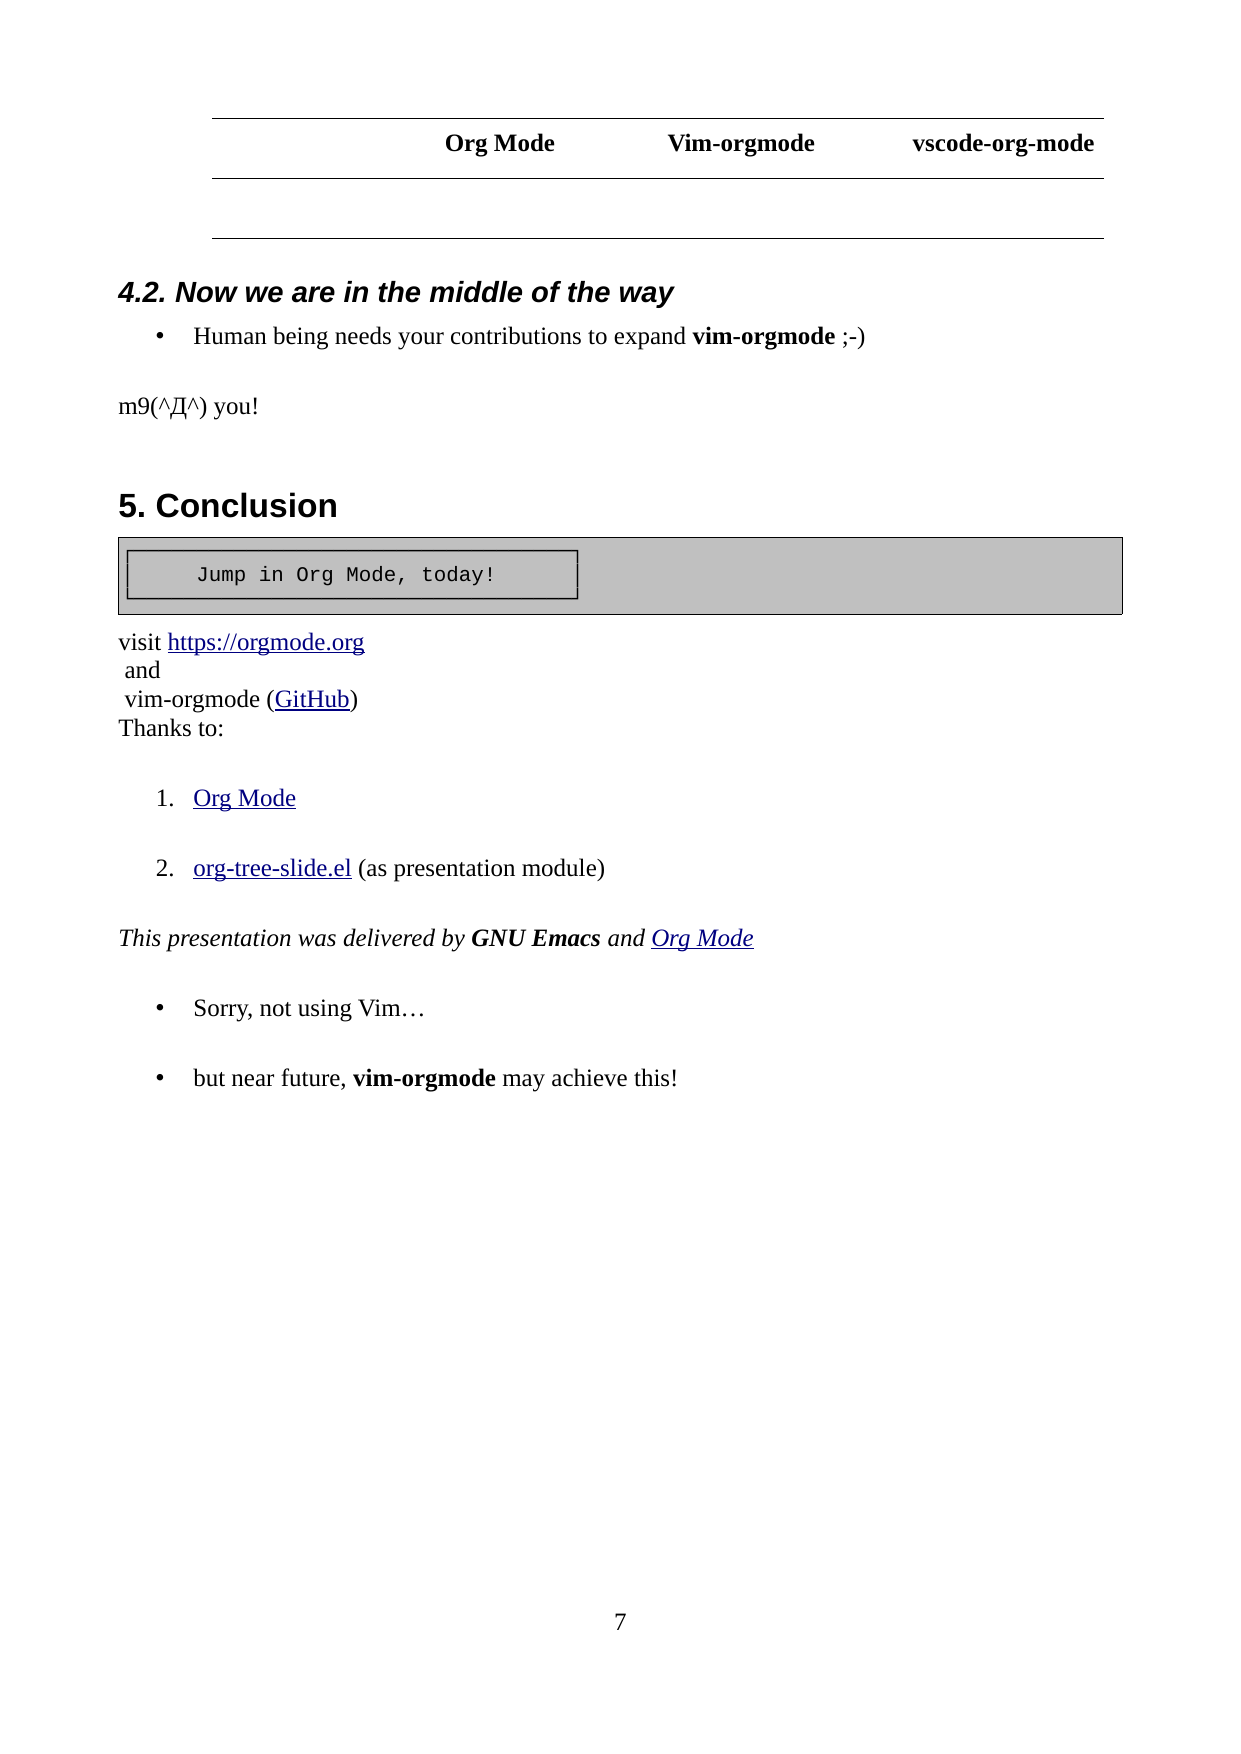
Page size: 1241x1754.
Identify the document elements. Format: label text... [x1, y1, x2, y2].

table_header vscode-org-mode [881, 119, 1103, 178]
list but near future, vim-orgmode may achieve this! [156, 1063, 1122, 1120]
table_cell [881, 179, 1103, 238]
table_header Org Mode [435, 119, 658, 178]
list Human being needs your contributions to expand vim-orgmode ;-) [156, 321, 1122, 379]
text m9(^Д^) you! [118, 391, 1122, 449]
table_cell [435, 179, 658, 238]
text visit https://orgmode.org and vim-orgmode (GitHub) Thanks to: [118, 627, 1122, 770]
text └───────────────────────────────────┘ [119, 584, 1122, 614]
text This presentation was delivered by GNU Emacs and Org Mode [118, 923, 1122, 980]
subtitle Conclusion [118, 486, 1122, 525]
text ┌───────────────────────────────────┐ [119, 538, 1122, 561]
table_header Vim-orgmode [658, 119, 881, 178]
list Sorry, not using Vim… [156, 993, 1122, 1050]
text │ Jump in Org Mode, today! │ [119, 561, 1122, 584]
subtitle Now we are in the middle of the way [118, 275, 1122, 309]
table_cell [212, 179, 435, 238]
list Org Mode [156, 783, 1122, 840]
list org-tree-slide.el (as presentation module) [156, 853, 1122, 910]
table_header [212, 119, 435, 178]
table_cell [658, 179, 881, 238]
